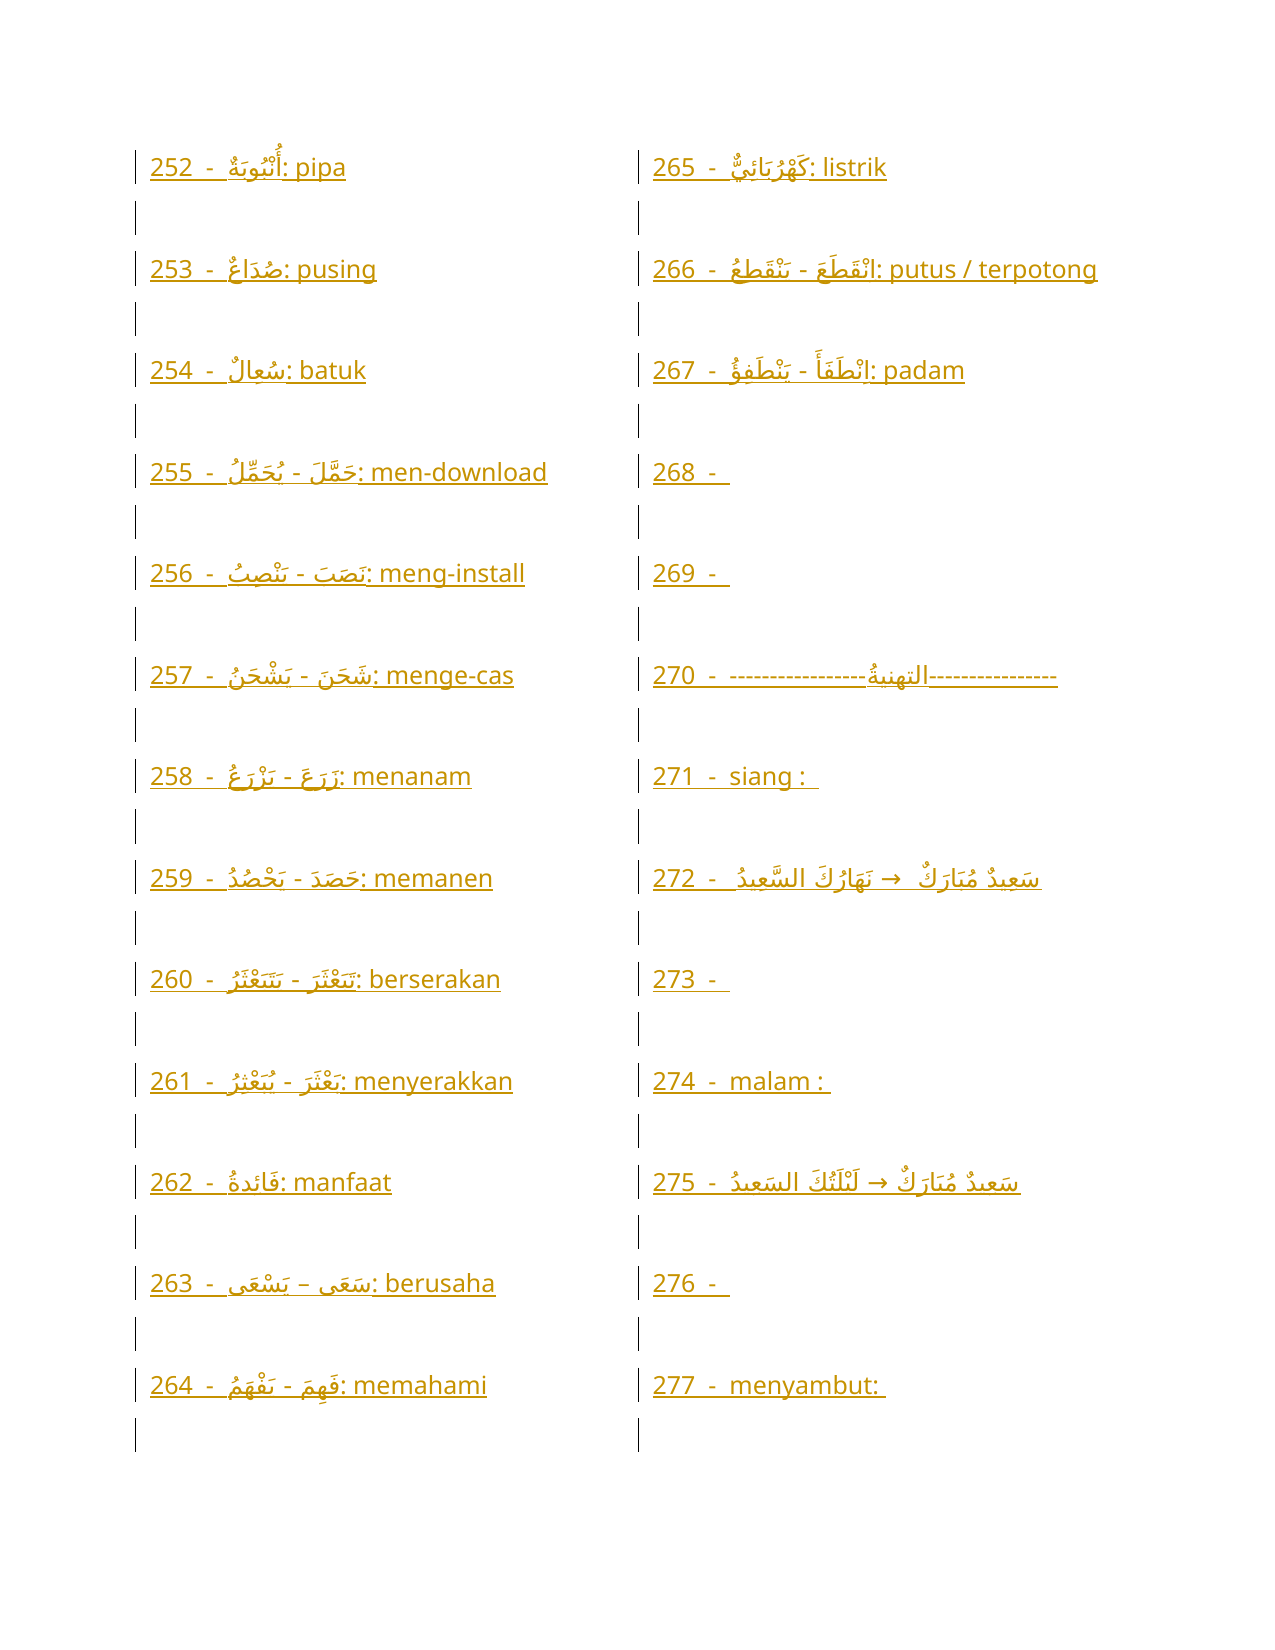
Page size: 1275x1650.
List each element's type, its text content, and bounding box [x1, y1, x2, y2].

text 277 - menyambut: [652, 1367, 1125, 1402]
text 273 - [652, 962, 1125, 996]
text 254 - سُعِالٌ: batuk [150, 353, 622, 387]
text 260 - تَبَعْثَرَ - يَتَبَعْثَرُ: berserakan [150, 962, 622, 996]
text 267 - اِنْطَفَأَ - يَنْطَفِؤُ: padam [652, 353, 1125, 387]
text 263 - سَعَى – يَسْعَى: berusaha [150, 1266, 622, 1300]
text 257 - شَحَنَ - يَشْحَنُ: menge-cas [150, 657, 622, 691]
text 262 - فَائِدةُ: manfaat [150, 1164, 622, 1199]
text 252 - أُنْبُوبَةٌ: pipa [150, 150, 622, 184]
text 270 - -----------------التهنيةُ---------------- [652, 657, 1125, 691]
text 261 - بَعْثَرَ - يُبَعْثِرُ: menyerakkan [150, 1063, 622, 1097]
text 255 - حَمَّلَ - يُحَمِّلُ: men-download [150, 454, 622, 488]
text 269 - [652, 556, 1125, 590]
text 275 - سَعِيدٌ مُبَارَكٌ → لَيْلَتُكَ السَعِيدُ [652, 1164, 1125, 1199]
text 274 - malam : [652, 1063, 1125, 1097]
text 265 - كَهْرُبَائِيٌّ: listrik [652, 150, 1125, 184]
text 268 - [652, 454, 1125, 488]
text 276 - [652, 1266, 1125, 1300]
text 266 - اِنْقَطَعَ - يَنْقَطِعُ: putus / terpotong [652, 251, 1125, 286]
text 256 - نَصَبَ - يَنْصِبُ: meng-install [150, 556, 622, 590]
text 271 - siang : [652, 759, 1125, 793]
text 253 - صُدَاعٌ: pusing [150, 251, 622, 286]
text 258 - زَرَعَ - يَزْرَعُ: menanam [150, 759, 622, 793]
text 259 - حَصَدَ - يَحْصُدُ: memanen [150, 860, 622, 894]
text 272 - سَعِيدٌ مُبَارَكٌ → نَهَارُكَ السَّعِيدُ [652, 860, 1125, 894]
text 264 - فَهِمَ - يَفْهَمُ: memahami [150, 1367, 622, 1402]
